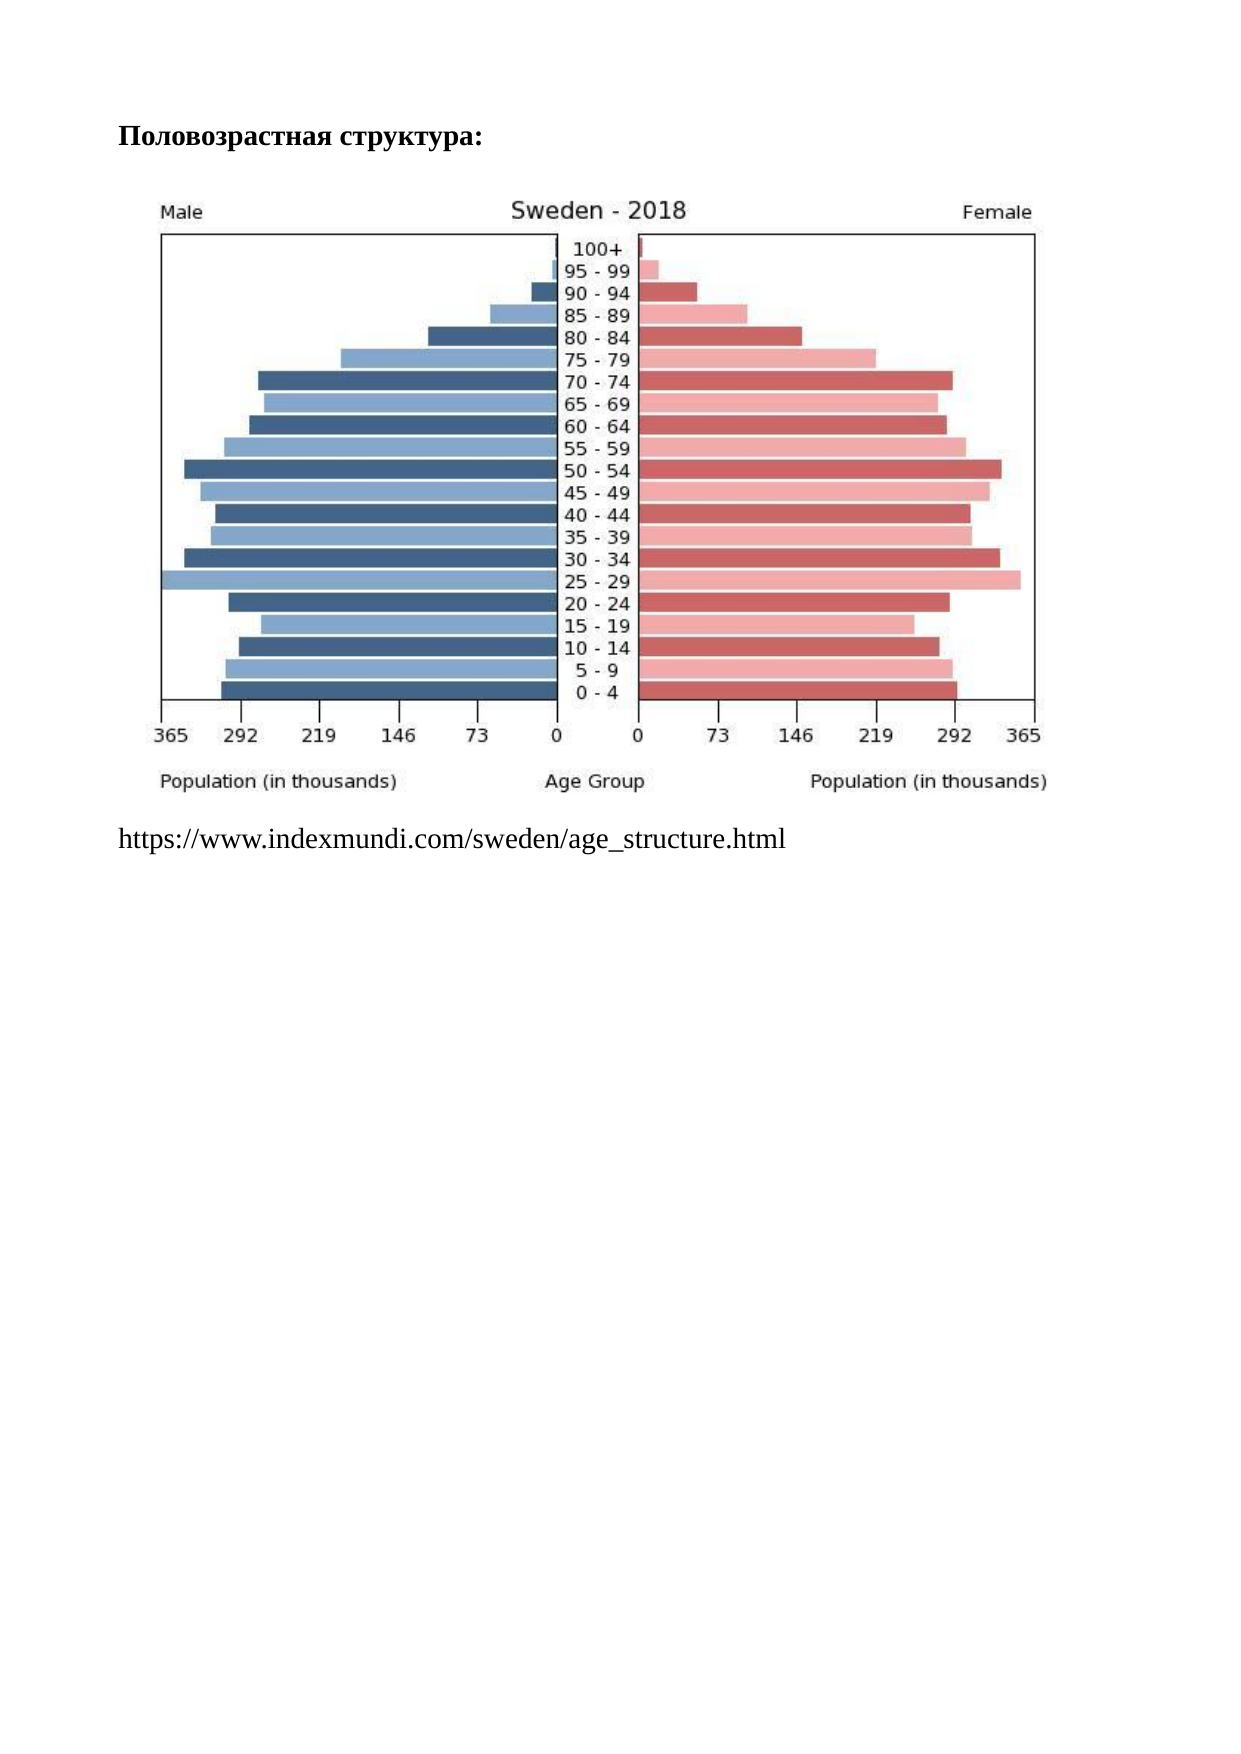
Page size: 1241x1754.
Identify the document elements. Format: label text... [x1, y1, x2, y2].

picture [118, 185, 1123, 822]
text Половозрастная структура: [118, 118, 1122, 152]
text https://www.indexmundi.com/sweden/age_structure.html [118, 822, 1122, 855]
